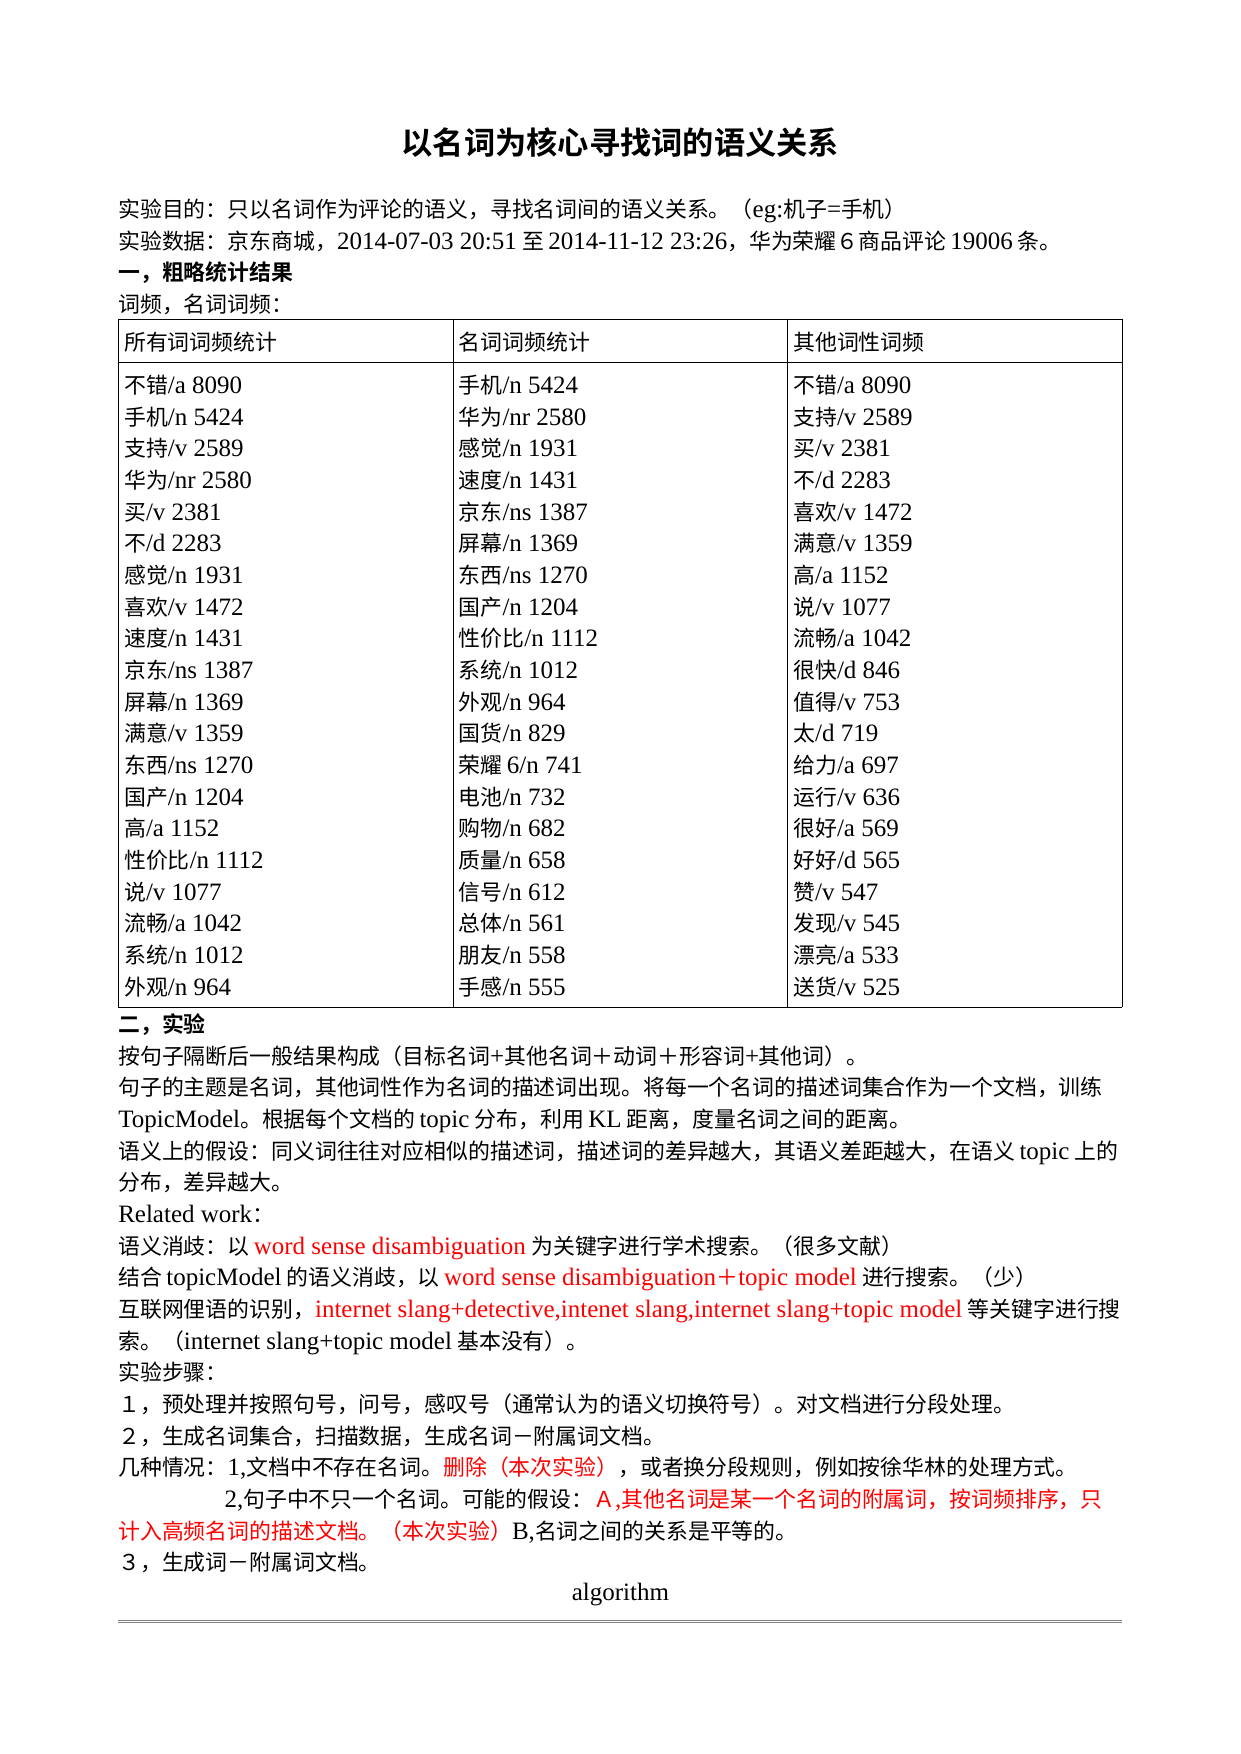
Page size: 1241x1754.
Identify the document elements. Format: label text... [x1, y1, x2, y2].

text 实验数据：京东商城，2014-07-03 20:51至2014-11-12 23:26，华为荣耀６商品评论19006条。 [118, 224, 1122, 255]
text 语义上的假设：同义词往往对应相似的描述词，描述词的差异越大，其语义差距越大，在语义topic上的分布，差异越大。 [118, 1134, 1122, 1197]
text algorithm [118, 1577, 1122, 1606]
text Related work： [118, 1197, 1122, 1229]
text 二，实验 [118, 1008, 1122, 1039]
text １，预处理并按照句号，问号，感叹号（通常认为的语义切换符号）。对文档进行分段处理。 [118, 1387, 1122, 1419]
text 词频，名词词频： [118, 287, 1122, 319]
text 句子的主题是名词，其他词性作为名词的描述词出现。将每一个名词的描述词集合作为一个文档，训练TopicModel。根据每个文档的topic分布，利用KL距离，度量名词之间的距离。 [118, 1070, 1122, 1134]
table_header 其他词性词频 [788, 320, 1122, 362]
table_cell 不错/a 8090 手机/n 5424 支持/v 2589 华为/nr 2580 买/v 2381 不/d 2283 感觉/n 1931 喜欢/v 1472 速度/n 1431 京东/ns 1387 屏幕/n 1369 满意/v 1359 东西/ns 1270 国产/n 1204 高/a 1152 性价比/n 1112 说/v 1077 流畅/a 1042 系统/n 1012 外观/n 964 [119, 363, 453, 1007]
text ３，生成词－附属词文档。 [118, 1545, 1122, 1577]
text 按句子隔断后一般结果构成（目标名词+其他名词＋动词＋形容词+其他词）。 [118, 1039, 1122, 1070]
text 一，粗略统计结果 [118, 255, 1122, 287]
table_header 名词词频统计 [454, 320, 787, 362]
text 2,句子中不只一个名词。可能的假设：Ａ,其他名词是某一个名词的附属词，按词频排序，只计入高频名词的描述文档。（本次实验）B,名词之间的关系是平等的。 [118, 1482, 1122, 1545]
table_cell 不错/a 8090 支持/v 2589 买/v 2381 不/d 2283 喜欢/v 1472 满意/v 1359 高/a 1152 说/v 1077 流畅/a 1042 很快/d 846 值得/v 753 太/d 719 给力/a 697 运行/v 636 很好/a 569 好好/d 565 赞/v 547 发现/v 545 漂亮/a 533 送货/v 525 [788, 363, 1122, 1007]
text 语义消歧：以word sense disambiguation为关键字进行学术搜索。（很多文献） [118, 1229, 1122, 1260]
table_header 所有词词频统计 [119, 320, 453, 362]
text ２，生成名词集合，扫描数据，生成名词－附属词文档。 [118, 1419, 1122, 1450]
text 结合topicModel的语义消歧，以word sense disambiguation＋topic model进行搜索。（少） [118, 1260, 1122, 1292]
text 以名词为核心寻找词的语义关系 [118, 118, 1122, 163]
text 实验步骤： [118, 1355, 1122, 1387]
table_cell 手机/n 5424 华为/nr 2580 感觉/n 1931 速度/n 1431 京东/ns 1387 屏幕/n 1369 东西/ns 1270 国产/n 1204 性价比/n 1112 系统/n 1012 外观/n 964 国货/n 829 荣耀6/n 741 电池/n 732 购物/n 682 质量/n 658 信号/n 612 总体/n 561 朋友/n 558 手感/n 555 [454, 363, 787, 1007]
text 互联网俚语的识别，internet slang+detective,intenet slang,internet slang+topic model等关键字进行搜索。（internet slang+topic model基本没有）。 [118, 1292, 1122, 1355]
text 几种情况：1,文档中不存在名词。删除（本次实验），或者换分段规则，例如按徐华林的处理方式。 [118, 1450, 1122, 1482]
text 实验目的：只以名词作为评论的语义，寻找名词间的语义关系。（eg:机子=手机） [118, 192, 1122, 224]
